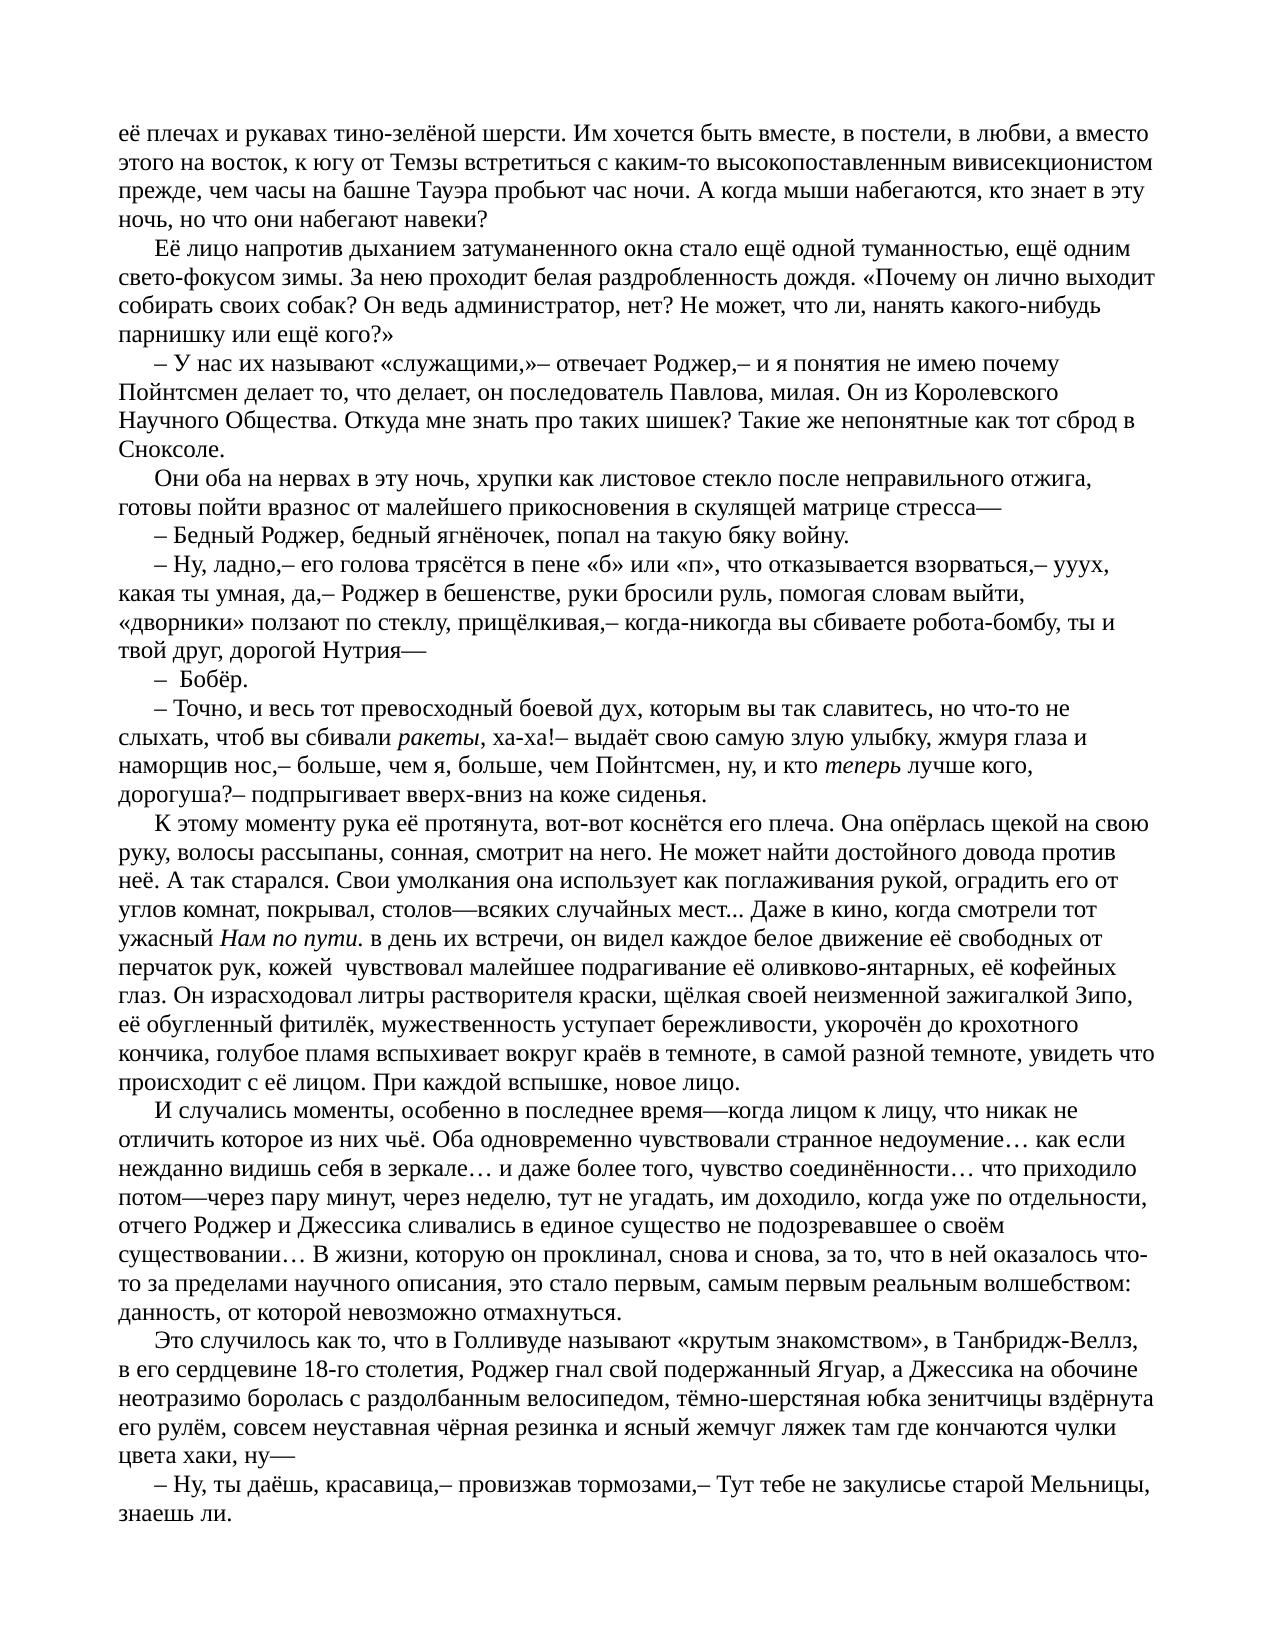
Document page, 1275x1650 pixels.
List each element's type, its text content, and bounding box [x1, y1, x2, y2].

text её плечах и рукавах тино-зелёной шерсти. Им хочется быть вместе, в постели, в любви, а вместо этого на восток, к югу от Темзы встретиться с каким-то высокопоставленным вивисекционистом прежде, чем часы на башне Тауэра пробьют час ночи. А когда мыши набегаются, кто знает в эту ночь, но что они набегают навеки? [118, 118, 1157, 233]
text Это случилось как то, что в Голливуде называют «крутым знакомством», в Танбридж-Веллз, в его сердцевине 18-го столетия, Роджер гнал свой подержанный Ягуар, а Джессика на обочине неотразимо боролась с раздолбанным велосипедом, тёмно-шерстяная юбка зенитчицы вздёрнута его рулём, совсем неуставная чёрная резинка и ясный жемчуг ляжек там где кончаются чулки цвета хаки, ну— [118, 1326, 1157, 1469]
text И случались моменты, особенно в последнее время—когда лицом к лицу, что никак не отличить которое из них чьё. Оба одновременно чувствовали странное недоумение… как если нежданно видишь себя в зеркале… и даже более того, чувство соединённости… что приходило потом—через пару минут, через неделю, тут не угадать, им доходило, когда уже по отдельности, отчего Роджер и Джессика сливались в единое существо не подозревавшее о своём существовании… В жизни, которую он проклинал, снова и снова, за то, что в ней оказалось что-то за пределами научного описания, это стало первым, самым первым реальным волшебством: данность, от которой невозможно отмахнуться. [118, 1096, 1157, 1326]
text – Ну, ты даёшь, красавица,– провизжав тормозами,– Тут тебе не закулисье старой Мельницы, знаешь ли. [118, 1469, 1157, 1527]
text – У нас их называют «служащими,»– отвечает Роджер,– и я понятия не имею почему Пойнтсмен делает то, что делает, он последователь Павлова, милая. Он из Королевского Научного Общества. Откуда мне знать про таких шишек? Такие же непонятные как тот сброд в Сноксоле. [118, 348, 1157, 463]
text К этому моменту рука её протянута, вот-вот коснётся его плеча. Она опёрлась щекой на свою руку, волосы рассыпаны, сонная, смотрит на него. Не может найти достойного довода против неё. А так старался. Свои умолкания она использует как поглаживания рукой, оградить его от углов комнат, покрывал, столов—всяких случайных мест... Даже в кино, когда смотрели тот ужасный Нам по пути. в день их встречи, он видел каждое белое движение её свободных от перчаток рук, кожей чувствовал малейшее подрагивание её оливково-янтарных, её кофейных глаз. Он израсходовал литры растворителя краски, щёлкая своей неизменной зажигалкой Зипо, её обугленный фитилёк, мужественность уступает бережливости, укорочён до крохотного кончика, голубое пламя вспыхивает вокруг краёв в темноте, в самой разной темноте, увидеть что происходит с её лицом. При каждой вспышке, новое лицо. [118, 808, 1157, 1096]
text – Ну, ладно,– его голова трясётся в пене «б» или «п», что отказывается взорваться,– ууух, какая ты умная, да,– Роджер в бешенстве, руки бросили руль, помогая словам выйти, «дворники» ползают по стеклу, прищёлкивая,– когда-никогда вы сбиваете робота-бомбу, ты и твой друг, дорогой Нутрия— [118, 549, 1157, 664]
text Её лицо напротив дыханием затуманенного окна стало ещё одной туманностью, ещё одним свето-фокусом зимы. За нею проходит белая раздробленность дождя. «Почему он лично выходит собирать своих собак? Он ведь администратор, нет? Не может, что ли, нанять какого-нибудь парнишку или ещё кого?» [118, 233, 1157, 348]
text – Бобёр. [118, 664, 1157, 693]
text Они оба на нервах в эту ночь, хрупки как листовое стекло после неправильного отжига, готовы пойти вразнос от малейшего прикосновения в скулящей матрице стресса— [118, 463, 1157, 521]
text – Бедный Роджер, бедный ягнёночек, попал на такую бяку войну. [118, 521, 1157, 549]
text – Точно, и весь тот превосходный боевой дух, которым вы так славитесь, но что-то не слыхать, чтоб вы сбивали ракеты, ха-ха!– выдаёт свою самую злую улыбку, жмуря глаза и наморщив нос,– больше, чем я, больше, чем Пойнтсмен, ну, и кто теперь лучше кого, дорогуша?– подпрыгивает вверх-вниз на коже сиденья. [118, 693, 1157, 808]
